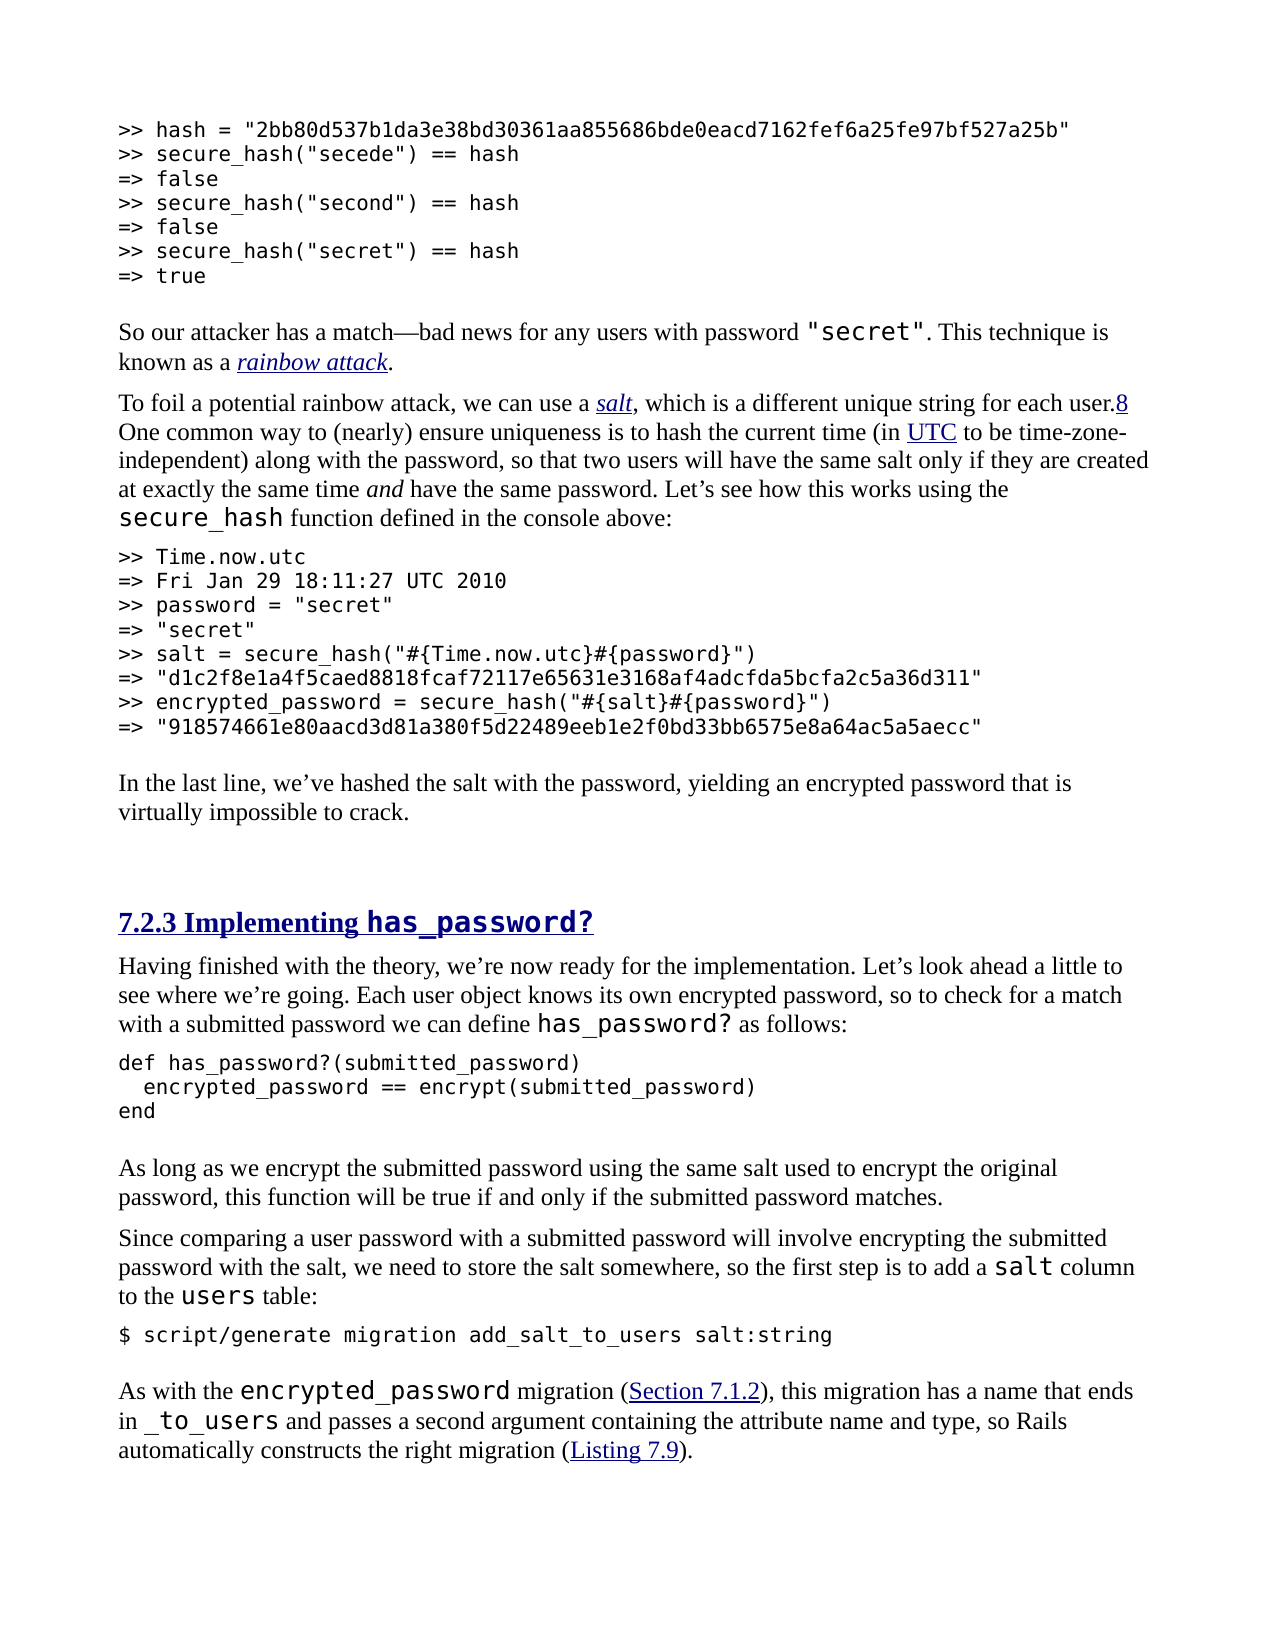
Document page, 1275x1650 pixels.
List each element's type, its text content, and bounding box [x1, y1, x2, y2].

text Having finished with the theory, we’re now ready for the implementation. Let’s look ahead a little to see where we’re going. Each user object knows its own encrypted password, so to check for a match with a submitted password we can define has_password? as follows: [118, 951, 1157, 1038]
text >> salt = secure_hash("#{Time.now.utc}#{password}") [118, 642, 1157, 666]
text >> encrypted_password = secure_hash("#{salt}#{password}") [118, 690, 1157, 715]
text => true [118, 264, 1157, 288]
text As long as we encrypt the submitted password using the same salt used to encrypt the original password, this function will be true if and only if the submitted password matches. [118, 1153, 1157, 1210]
text => false [118, 215, 1157, 239]
text => false [118, 167, 1157, 191]
text In the last line, we’ve hashed the salt with the password, yielding an encrypted password that is virtually impossible to crack. [118, 768, 1157, 826]
text end [118, 1099, 1157, 1123]
text >> secure_hash("second") == hash [118, 191, 1157, 215]
text => "d1c2f8e1a4f5caed8818fcaf72117e65631e3168af4adcfda5bcfa2c5a36d311" [118, 666, 1157, 690]
text >> secure_hash("secret") == hash [118, 239, 1157, 264]
text >> Time.now.utc [118, 545, 1157, 569]
text => "918574661e80aacd3d81a380f5d22489eeb1e2f0bd33bb6575e8a64ac5a5aecc" [118, 715, 1157, 739]
text => "secret" [118, 618, 1157, 642]
text def has_password?(submitted_password) [118, 1051, 1157, 1075]
text >> secure_hash("secede") == hash [118, 142, 1157, 167]
text Since comparing a user password with a submitted password will involve encrypting the submitted password with the salt, we need to store the salt somewhere, so the first step is to add a salt column to the users table: [118, 1223, 1157, 1310]
text => Fri Jan 29 18:11:27 UTC 2010 [118, 569, 1157, 593]
subtitle 7.2.3 Implementing has_password? [118, 905, 1157, 939]
text To foil a potential rainbow attack, we can use a salt, which is a different unique string for each user.8 One common way to (nearly) ensure uniqueness is to hash the current time (in UTC to be time-zone-independent) along with the password, so that two users will have the same salt only if they are created at exactly the same time and have the same password. Let’s see how this works using the secure_hash function defined in the console above: [118, 388, 1157, 532]
text >> password = "secret" [118, 593, 1157, 618]
text So our attacker has a match—bad news for any users with password "secret". This technique is known as a rainbow attack. [118, 317, 1157, 376]
text $ script/generate migration add_salt_to_users salt:string [118, 1323, 1157, 1347]
text encrypted_password == encrypt(submitted_password) [118, 1075, 1157, 1099]
text >> hash = "2bb80d537b1da3e38bd30361aa855686bde0eacd7162fef6a25fe97bf527a25b" [118, 118, 1157, 142]
text As with the encrypted_password migration (Section 7.1.2), this migration has a name that ends in _to_users and passes a second argument containing the attribute name and type, so Rails automatically constructs the right migration (Listing 7.9). [118, 1376, 1157, 1464]
